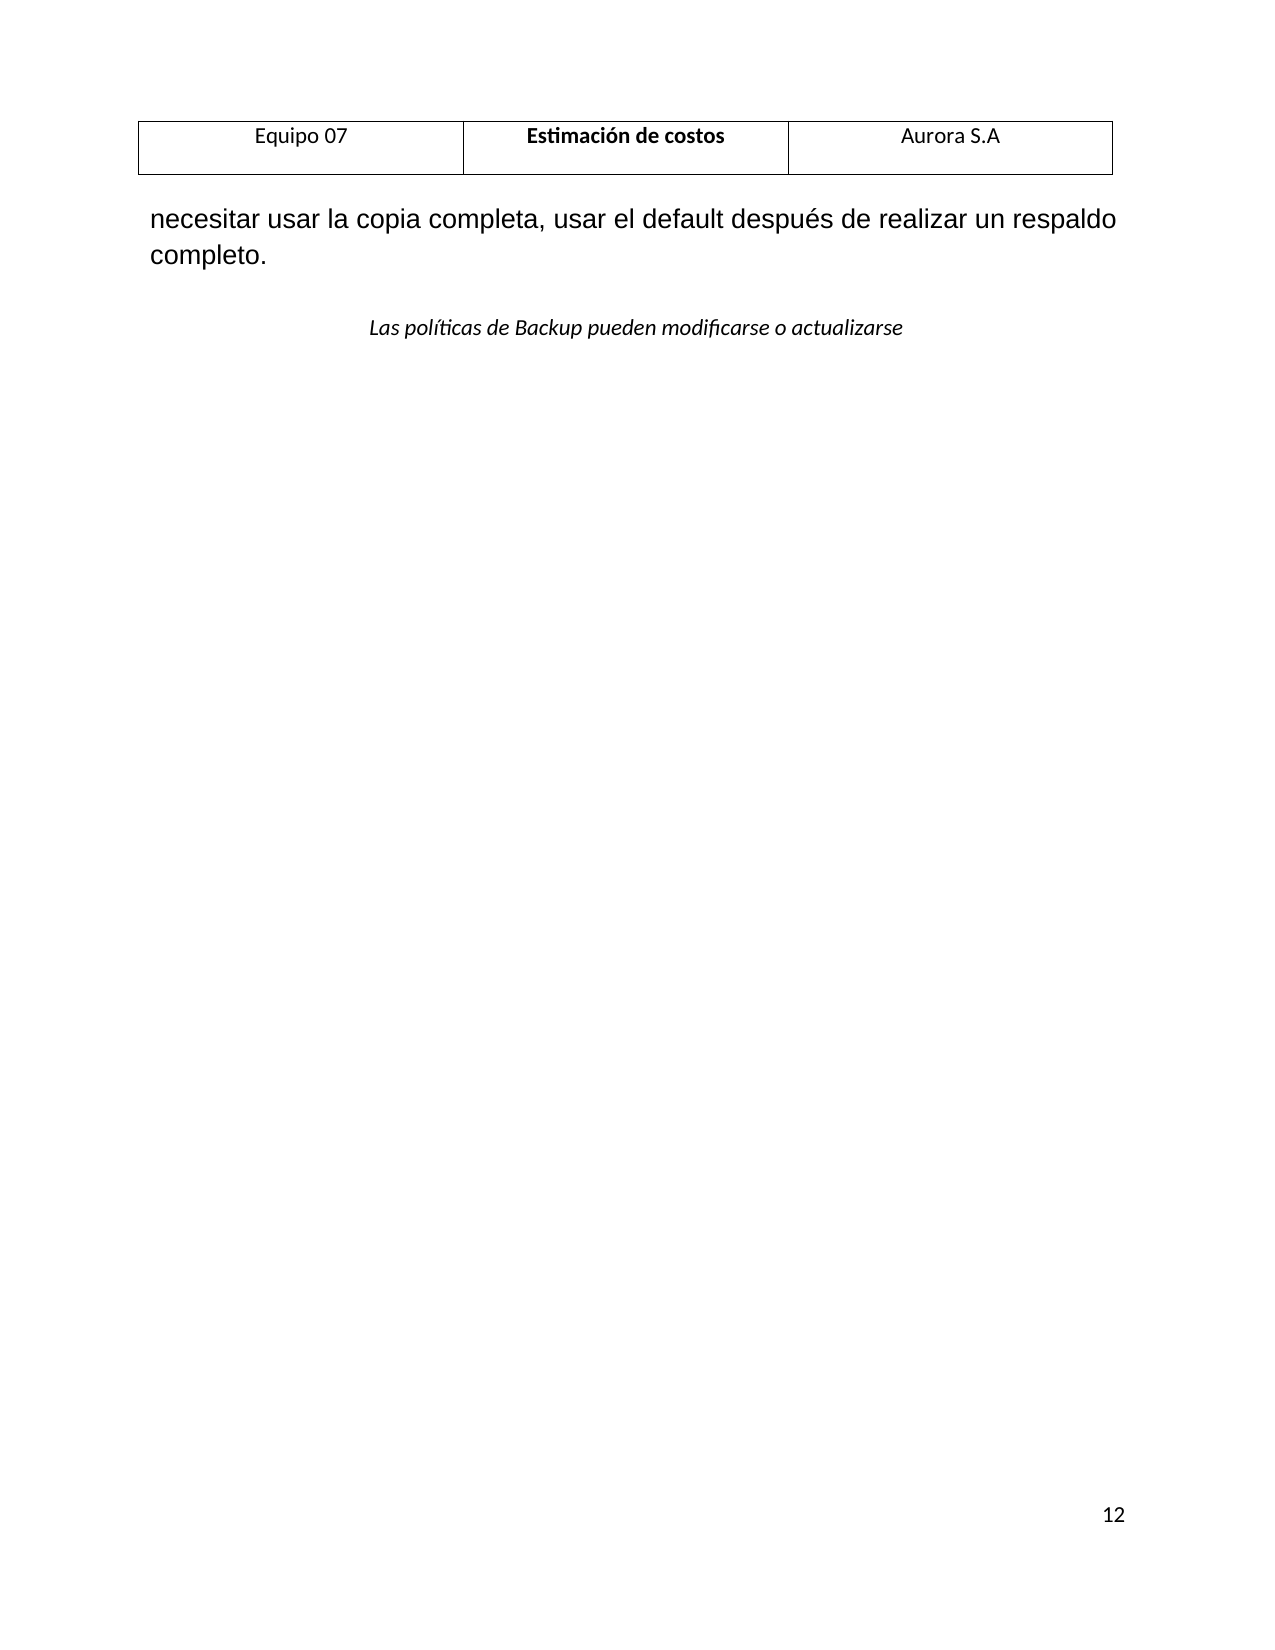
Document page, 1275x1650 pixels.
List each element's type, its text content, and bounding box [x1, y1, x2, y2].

text necesitar usar la copia completa, usar el default después de realizar un respaldo completo. [150, 203, 1125, 271]
text Las políticas de Backup pueden modificarse o actualizarse [150, 313, 1125, 341]
